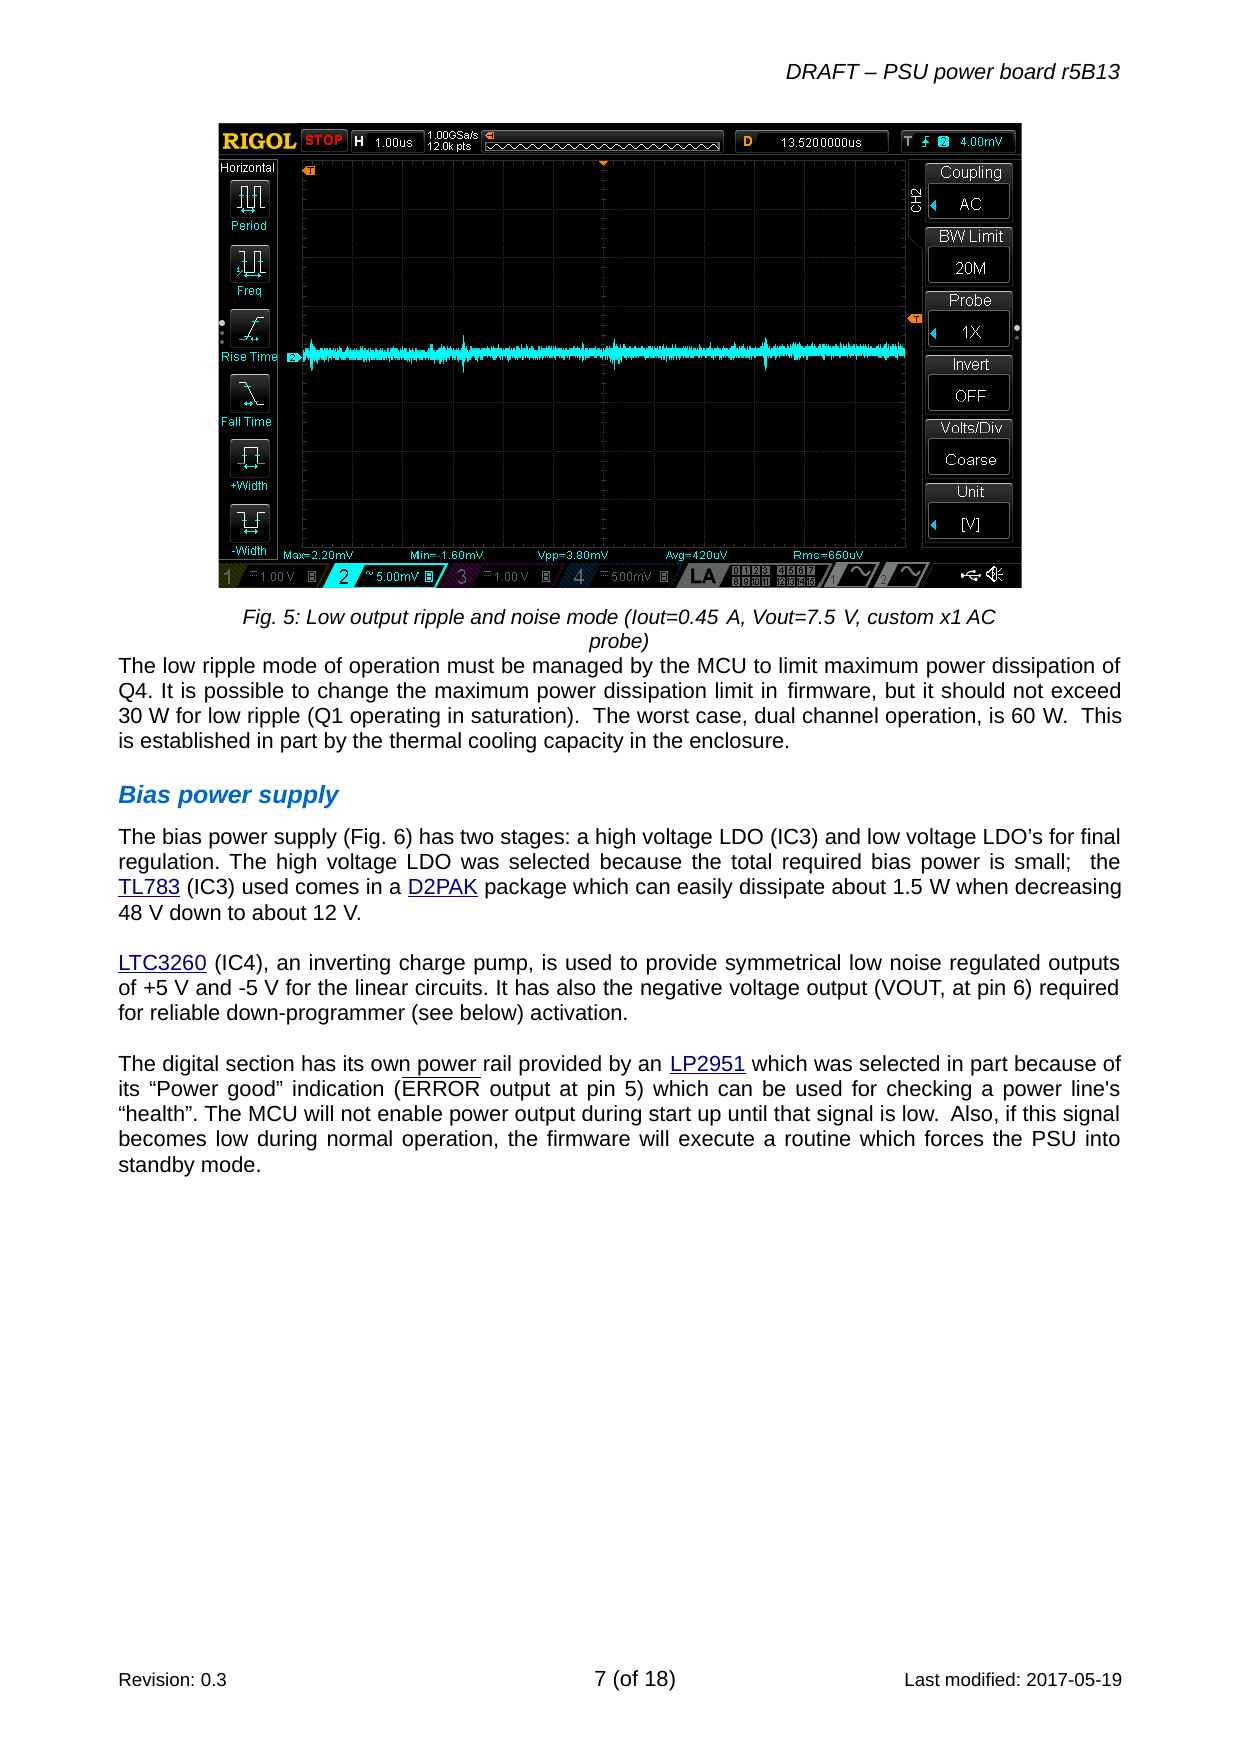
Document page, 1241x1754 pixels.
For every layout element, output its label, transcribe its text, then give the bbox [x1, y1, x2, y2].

text The bias power supply (Fig. 6) has two stages: a high voltage LDO (IC3) and low voltage LDO’s for final regulation. The high voltage LDO was selected because the total required bias power is small; the TL783 (IC3) used comes in a D2PAK package which can easily dissipate about 1.5 W when decreasing 48 V down to about 12 V. [118, 824, 1122, 924]
text Fig. 5: Low output ripple and noise mode (Iout=0.45 A, Vout=7.5 V, custom x1 AC probe) [218, 588, 1022, 653]
text LTC3260 (IC4), an inverting charge pump, is used to provide symmetrical low noise regulated outputs of +5 V and -5 V for the linear circuits. It has also the negative voltage output (VOUT, at pin 6) required for reliable down-programmer (see below) activation. [118, 950, 1122, 1025]
text The digital section has its own power rail provided by an LP2951 which was selected in part because of its “Power good” indication (ERROR output at pin 5) which can be used for checking a power line's “health”. The MCU will not enable power output during start up until that signal is low. Also, if this signal becomes low during normal operation, the firmware will execute a routine which forces the PSU into standby mode. [118, 1051, 1122, 1177]
picture [218, 123, 1022, 588]
subtitle Bias power supply [118, 780, 1122, 809]
text The low ripple mode of operation must be managed by the MCU to limit maximum power dissipation of Q4. It is possible to change the maximum power dissipation limit in firmware, but it should not exceed 30 W for low ripple (Q1 operating in saturation). The worst case, dual channel operation, is 60 W. This is established in part by the thermal cooling capacity in the enclosure. [118, 106, 1122, 754]
